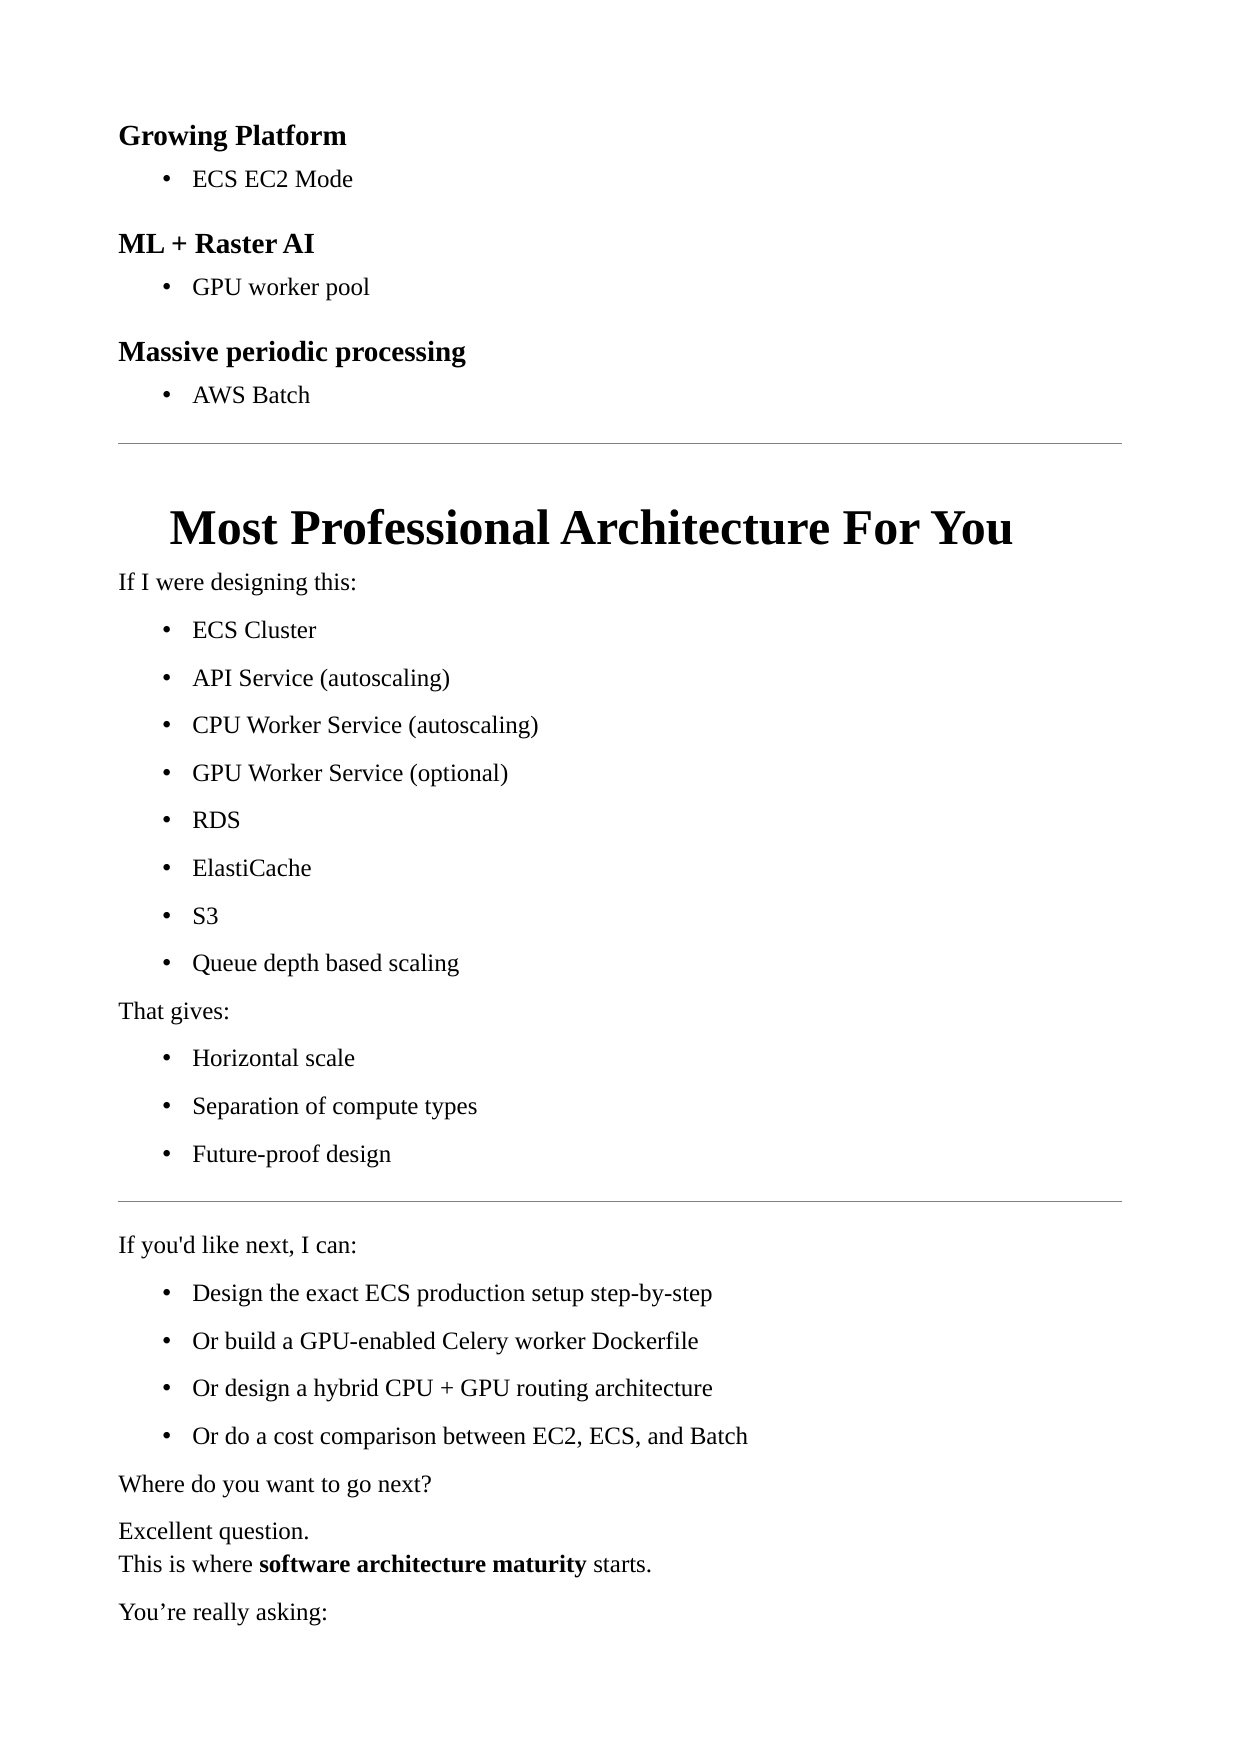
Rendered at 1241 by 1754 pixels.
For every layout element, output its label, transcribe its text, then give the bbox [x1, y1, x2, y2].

list ECS EC2 Mode [162, 164, 1122, 193]
list CPU Worker Service (autoscaling) [162, 710, 1122, 739]
list Horizontal scale [162, 1043, 1122, 1072]
list Or do a cost comparison between EC2, ECS, and Batch [162, 1421, 1122, 1450]
list ElastiCache [162, 853, 1122, 882]
list RDS [162, 806, 1122, 834]
list AWS Batch [162, 381, 1122, 409]
list ECS Cluster [162, 615, 1122, 644]
list GPU Worker Service (optional) [162, 758, 1122, 787]
subtitle Growing Platform [118, 118, 1122, 152]
list Or design a hybrid CPU + GPU routing architecture [162, 1373, 1122, 1402]
subtitle 🧠 Most Professional Architecture For You [118, 497, 1122, 555]
subtitle Massive periodic processing [118, 334, 1122, 368]
list API Service (autoscaling) [162, 663, 1122, 691]
list Queue depth based scaling [162, 948, 1122, 977]
text If I were designing this: [118, 567, 1122, 596]
text Excellent question. This is where software architecture maturity starts. [118, 1516, 1122, 1578]
text You’re really asking: [118, 1597, 1122, 1626]
text That gives: [118, 996, 1122, 1025]
list Separation of compute types [162, 1091, 1122, 1120]
list Design the exact ECS production setup step-by-step [162, 1278, 1122, 1307]
text If you'd like next, I can: [118, 1231, 1122, 1259]
text Where do you want to go next? [118, 1469, 1122, 1497]
subtitle ML + Raster AI [118, 226, 1122, 260]
list Future-proof design [162, 1139, 1122, 1167]
list S3 [162, 901, 1122, 929]
list GPU worker pool [162, 272, 1122, 301]
list Or build a GPU-enabled Celery worker Dockerfile [162, 1326, 1122, 1354]
